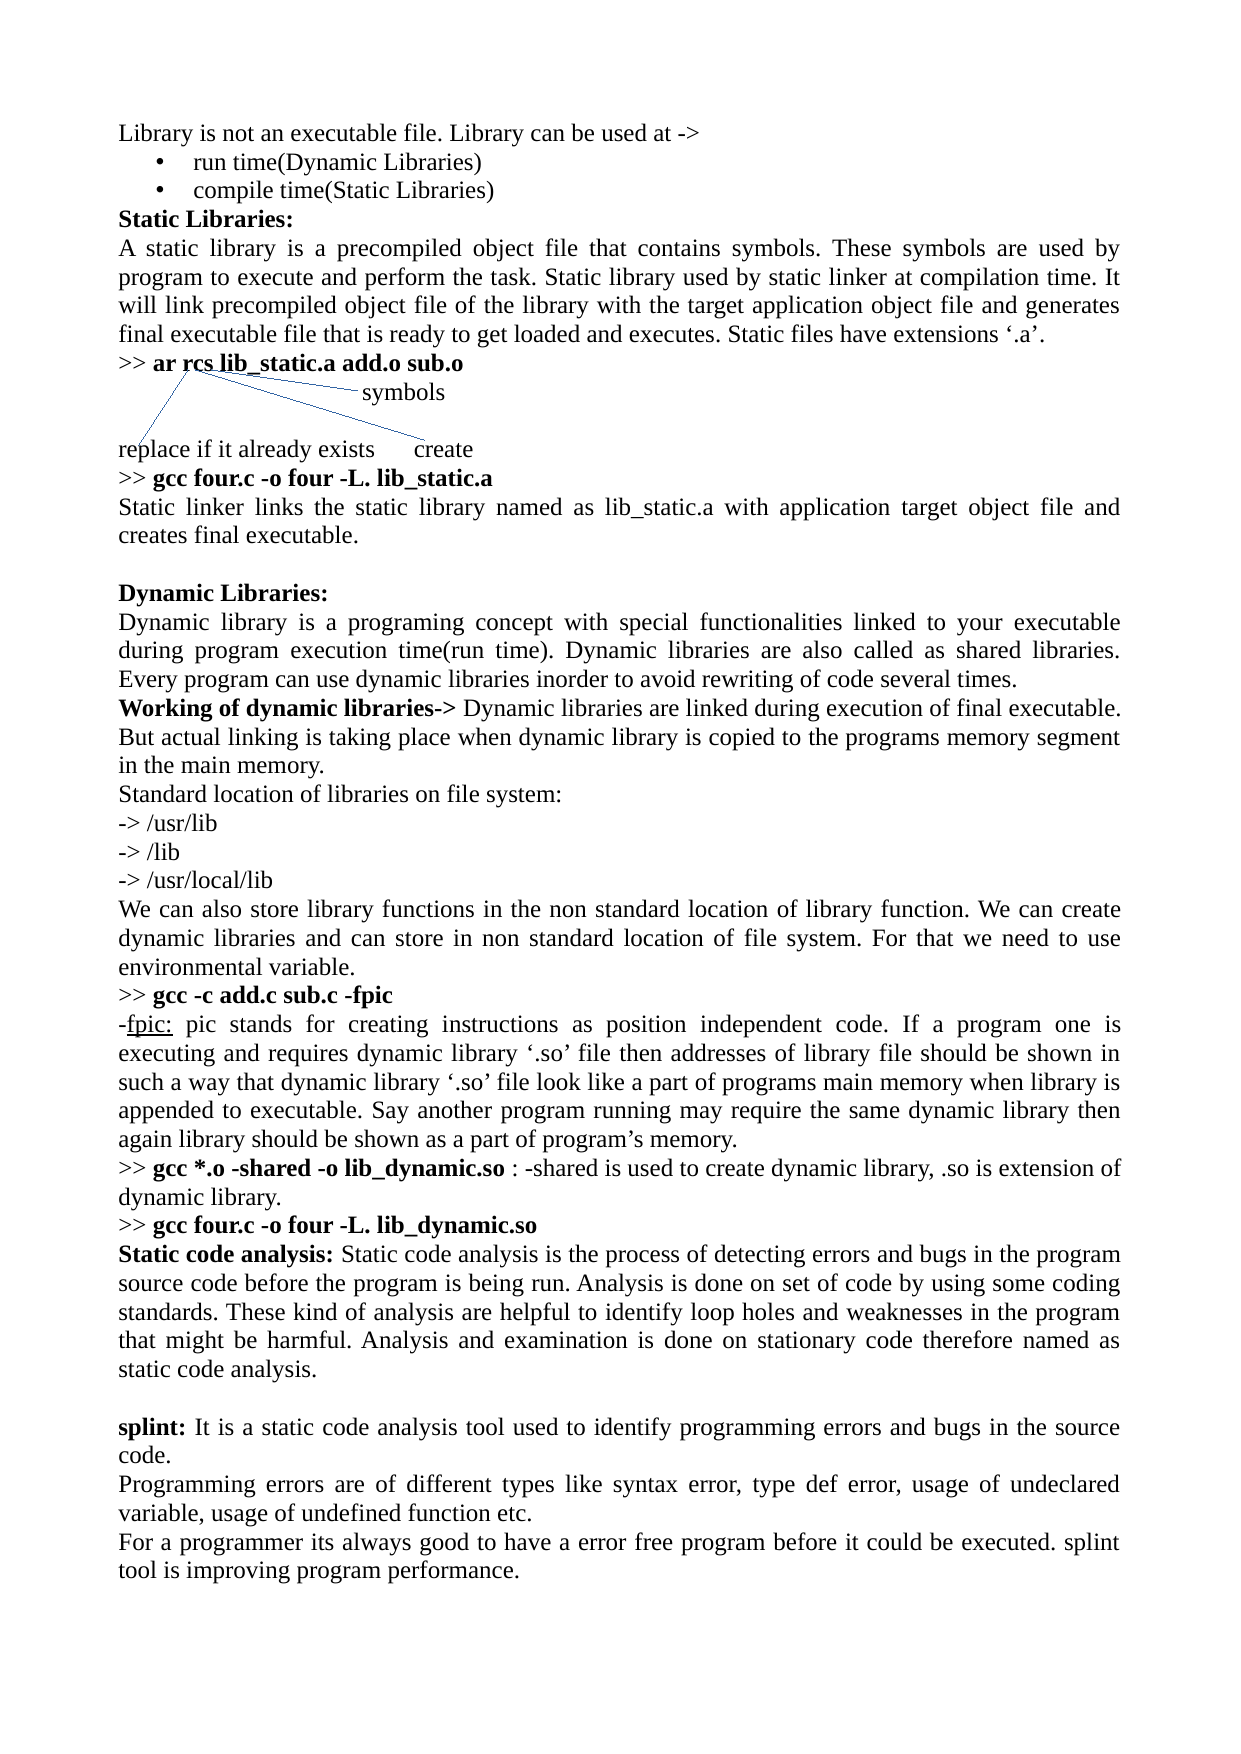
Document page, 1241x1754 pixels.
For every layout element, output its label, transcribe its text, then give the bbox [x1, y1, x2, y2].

text symbols [118, 377, 1122, 406]
text >> ar rcs lib_static.a add.o sub.o [118, 348, 1122, 377]
text A static library is a precompiled object file that contains symbols. These symbols are used by program to execute and perform the task. Static library used by static linker at compilation time. It will link precompiled object file of the library with the target application object file and generates final executable file that is ready to get loaded and executes. Static files have extensions ‘.a’. [118, 233, 1122, 348]
text For a programmer its always good to have a error free program before it could be executed. splint tool is improving program performance. [118, 1527, 1122, 1584]
text -> /usr/local/lib [118, 866, 1122, 894]
text We can also store library functions in the non standard location of library function. We can create dynamic libraries and can store in non standard location of file system. For that we need to use environmental variable. [118, 894, 1122, 981]
text >> gcc *.o -shared -o lib_dynamic.so : -shared is used to create dynamic library, .so is extension of dynamic library. [118, 1153, 1122, 1211]
text >> gcc four.c -o four -L. lib_dynamic.so [118, 1211, 1122, 1239]
text Dynamic Libraries: [118, 578, 1122, 607]
text >> gcc -c add.c sub.c -fpic [118, 981, 1122, 1009]
list compile time(Static Libraries) [156, 176, 1122, 204]
text Dynamic library is a programing concept with special functionalities linked to your executable during program execution time(run time). Dynamic libraries are also called as shared libraries. Every program can use dynamic libraries inorder to avoid rewriting of code several times. [118, 607, 1122, 693]
text Library is not an executable file. Library can be used at -> [118, 118, 1122, 147]
text -> /lib [118, 837, 1122, 866]
text Programming errors are of different types like syntax error, type def error, usage of undeclared variable, usage of undefined function etc. [118, 1469, 1122, 1527]
text >> gcc four.c -o four -L. lib_static.a [118, 463, 1122, 492]
list run time(Dynamic Libraries) [156, 147, 1122, 176]
text replace if it already exists create [118, 434, 1122, 463]
text But actual linking is taking place when dynamic library is copied to the programs memory segment in the main memory. [118, 722, 1122, 779]
text -> /usr/lib [118, 808, 1122, 837]
text Static Libraries: [118, 204, 1122, 233]
text splint: It is a static code analysis tool used to identify programming errors and bugs in the source code. [118, 1412, 1122, 1469]
text -fpic: pic stands for creating instructions as position independent code. If a program one is executing and requires dynamic library ‘.so’ file then addresses of library file should be shown in such a way that dynamic library ‘.so’ file look like a part of programs main memory when library is appended to executable. Say another program running may require the same dynamic library then again library should be shown as a part of program’s memory. [118, 1009, 1122, 1153]
text Static linker links the static library named as lib_static.a with application target object file and creates final executable. [118, 492, 1122, 549]
text Standard location of libraries on file system: [118, 779, 1122, 808]
text Static code analysis: Static code analysis is the process of detecting errors and bugs in the program source code before the program is being run. Analysis is done on set of code by using some coding standards. These kind of analysis are helpful to identify loop holes and weaknesses in the program that might be harmful. Analysis and examination is done on stationary code therefore named as static code analysis. [118, 1239, 1122, 1383]
text Working of dynamic libraries-> Dynamic libraries are linked during execution of final executable. [118, 693, 1122, 722]
